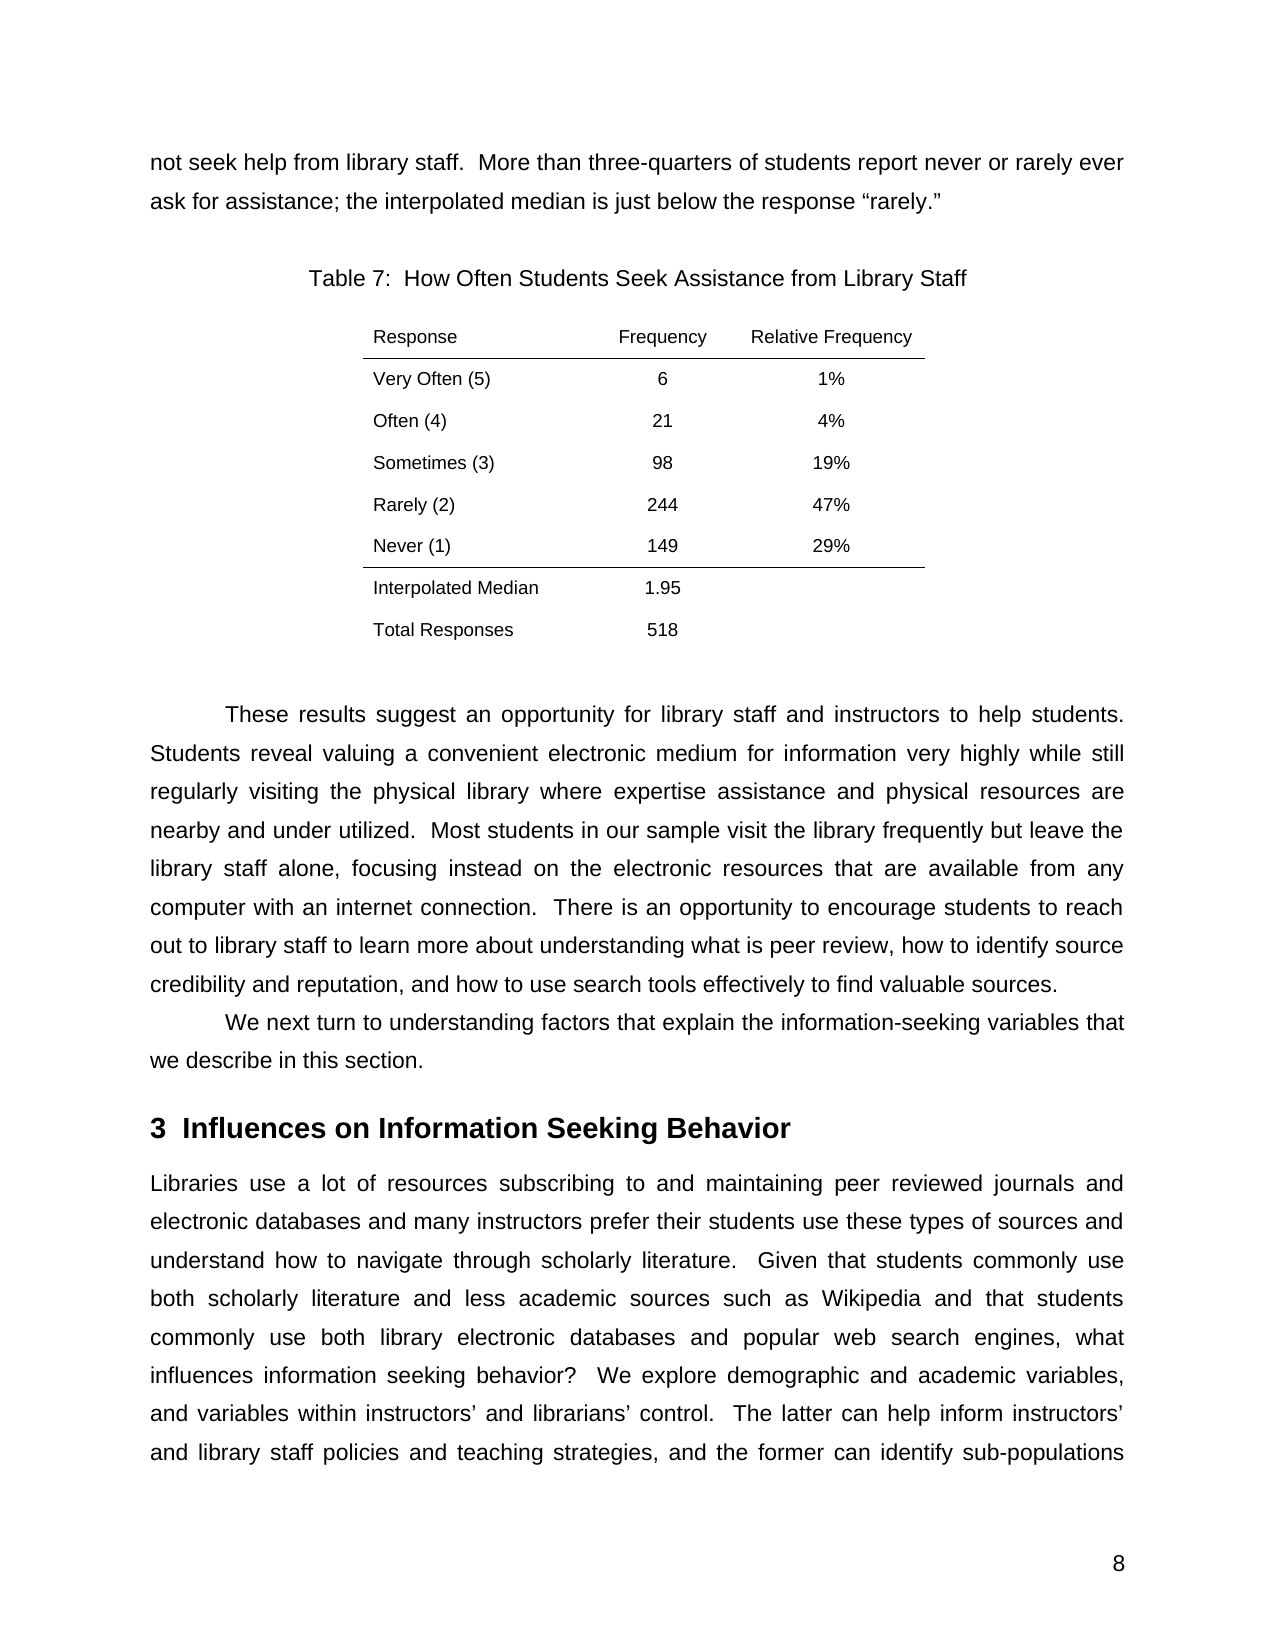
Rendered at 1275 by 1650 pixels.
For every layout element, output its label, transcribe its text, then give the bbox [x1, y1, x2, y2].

table_cell Sometimes (3) [363, 442, 587, 484]
table_cell 4% [738, 400, 925, 442]
table_cell 47% [738, 484, 925, 526]
table_cell [738, 568, 925, 609]
text 3 Influences on Information Seeking Behavior [150, 1112, 1125, 1145]
table_cell 29% [738, 526, 925, 567]
table_cell Rarely (2) [363, 484, 587, 526]
table_cell Interpolated Median [363, 568, 587, 609]
text These results suggest an opportunity for library staff and instructors to help students. Students reveal valuing a convenient electronic medium for information very highly while still regularly visiting the physical library where expertise assistance and physical resources are nearby and under utilized. Most students in our sample visit the library frequently but leave the library staff alone, focusing instead on the electronic resources that are available from any computer with an internet connection. There is an opportunity to encourage students to reach out to library staff to learn more about understanding what is peer review, how to identify source credibility and reputation, and how to use search tools effectively to find valuable sources. [150, 702, 1125, 997]
table_cell Often (4) [363, 400, 587, 442]
table_header Frequency [588, 317, 737, 358]
table_cell 6 [588, 359, 737, 400]
table_cell Very Often (5) [363, 359, 587, 400]
table_cell 21 [588, 400, 737, 442]
table_cell 518 [588, 609, 737, 651]
text not seek help from library staff. More than three-quarters of students report never or rarely ever ask for assistance; the interpolated median is just below the response “rarely.” [150, 150, 1125, 214]
table_cell 244 [588, 484, 737, 526]
table_cell Total Responses [363, 609, 587, 651]
table_cell 19% [738, 442, 925, 484]
table_header Response [363, 317, 587, 358]
table_cell 1.95 [588, 568, 737, 609]
text Table 7: How Often Students Seek Assistance from Library Staff [150, 265, 1125, 291]
table_cell 98 [588, 442, 737, 484]
table_cell 1% [738, 359, 925, 400]
table_cell 149 [588, 526, 737, 567]
table_cell Never (1) [363, 526, 587, 567]
text Libraries use a lot of resources subscribing to and maintaining peer reviewed journals and electronic databases and many instructors prefer their students use these types of sources and understand how to navigate through scholarly literature. Given that students commonly use both scholarly literature and less academic sources such as Wikipedia and that students commonly use both library electronic databases and popular web search engines, what influences information seeking behavior? We explore demographic and academic variables, and variables within instructors’ and librarians’ control. The latter can help inform instructors’ and library staff policies and teaching strategies, and the former can identify sub-populations [150, 1170, 1125, 1465]
text We next turn to understanding factors that explain the information-seeking variables that we describe in this section. [150, 1010, 1125, 1074]
table_cell [738, 609, 925, 651]
table_header Relative Frequency [738, 317, 925, 358]
